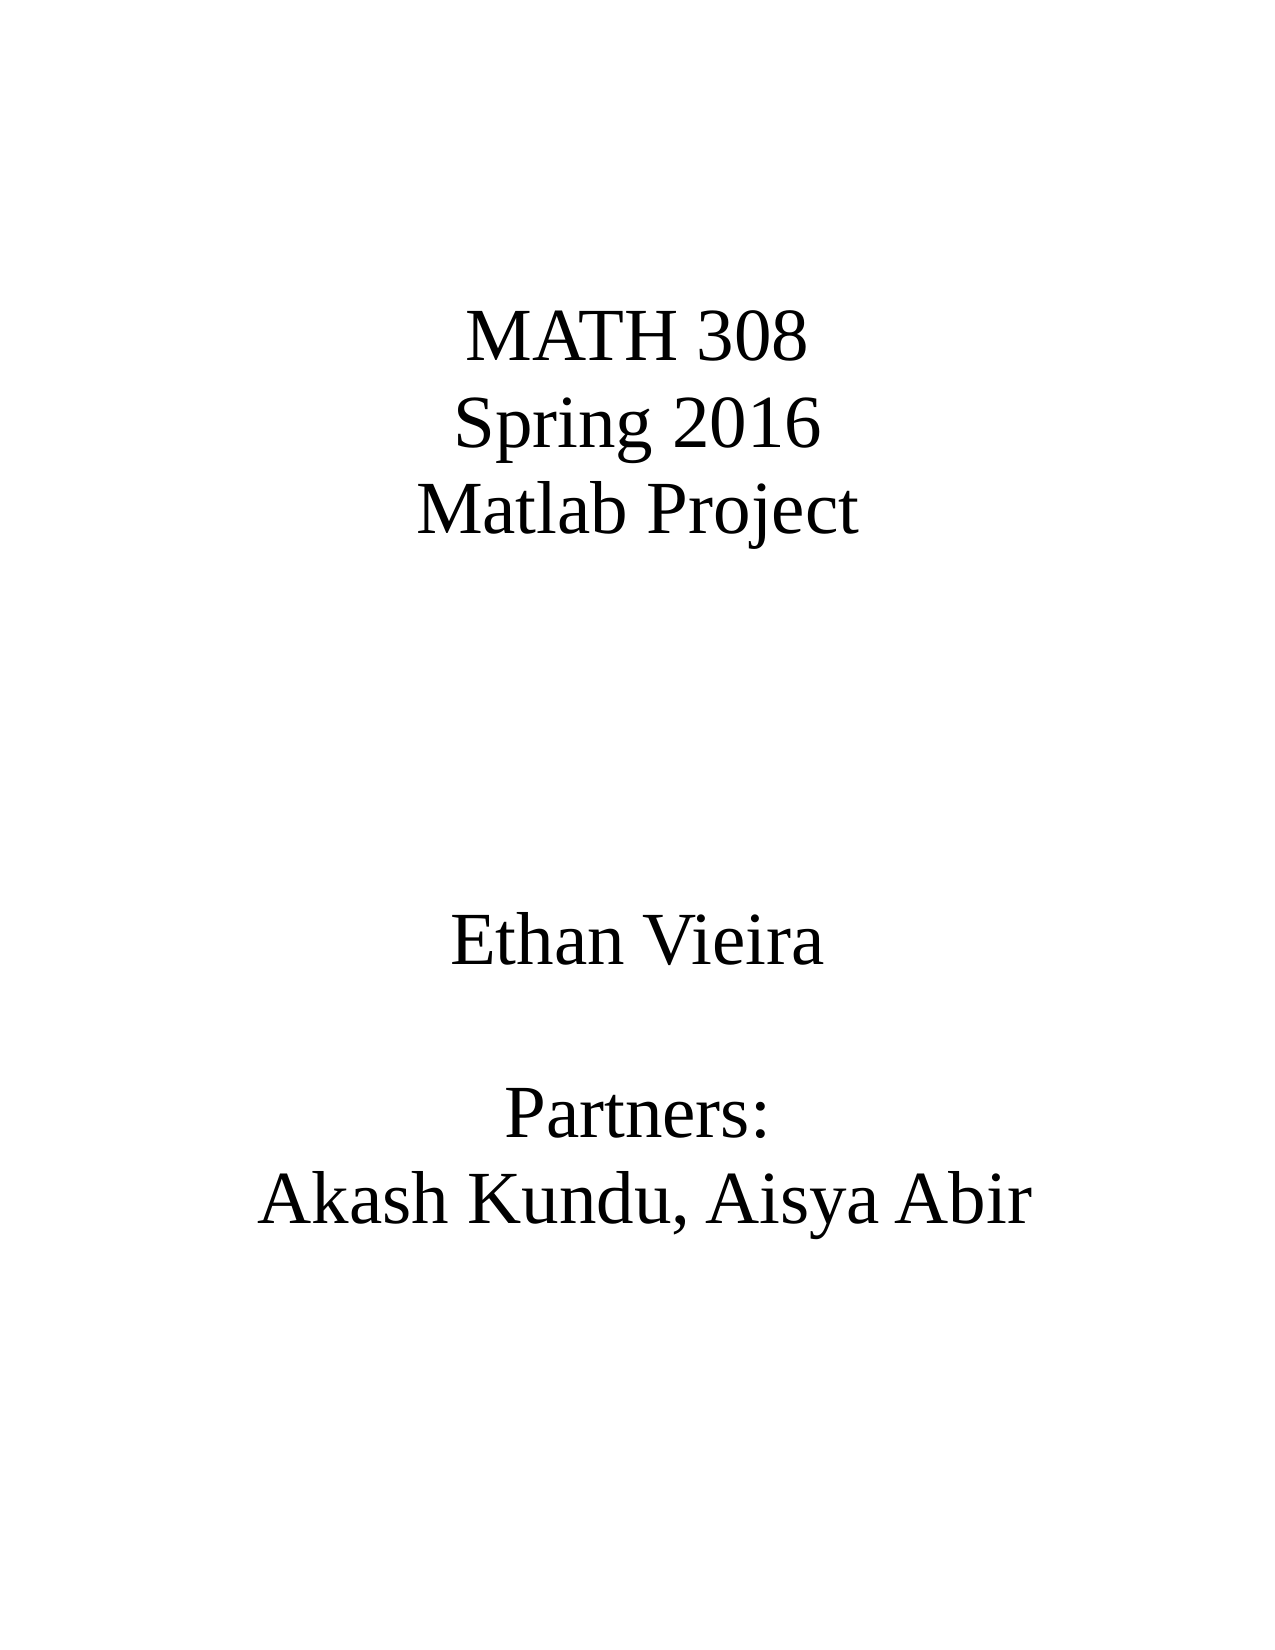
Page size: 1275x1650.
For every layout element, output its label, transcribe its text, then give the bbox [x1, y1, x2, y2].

text MATH 308 [118, 291, 1157, 377]
text Spring 2016 [118, 377, 1157, 463]
text Partners: [118, 1067, 1157, 1153]
text Akash Kundu, Aisya Abir [118, 1153, 1157, 1239]
text Matlab Project [118, 463, 1157, 549]
text Ethan Vieira [118, 894, 1157, 981]
